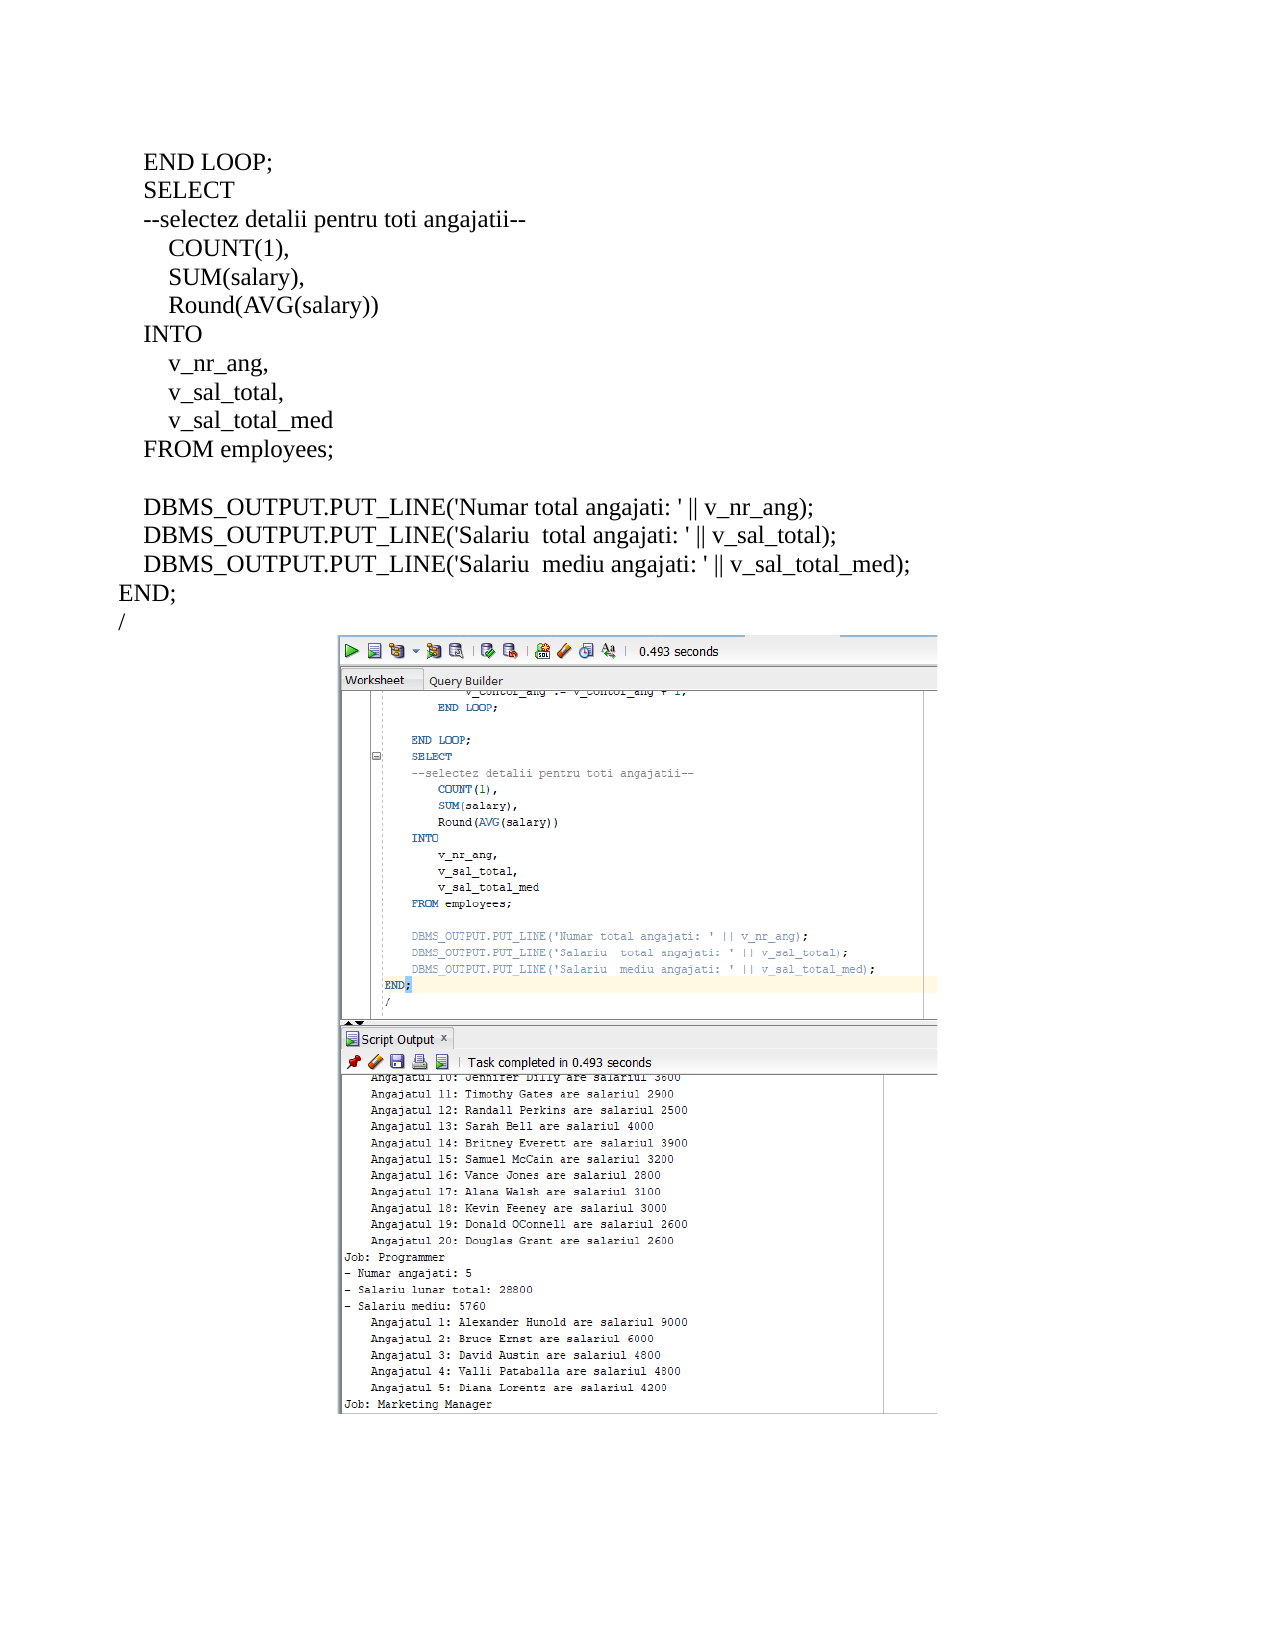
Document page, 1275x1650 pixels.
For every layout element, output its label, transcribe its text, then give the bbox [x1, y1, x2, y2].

text SUM(salary), [118, 262, 1157, 291]
text Round(AVG(salary)) [118, 291, 1157, 319]
text / [118, 607, 1157, 636]
text INTO [118, 319, 1157, 348]
text v_sal_total, [118, 377, 1157, 406]
text SELECT [118, 176, 1157, 204]
text END LOOP; [118, 147, 1157, 176]
text DBMS_OUTPUT.PUT_LINE('Numar total angajati: ' || v_nr_ang); [118, 492, 1157, 521]
text END; [118, 578, 1157, 607]
text v_sal_total_med [118, 406, 1157, 434]
text FROM employees; [118, 434, 1157, 463]
text COUNT(1), [118, 233, 1157, 262]
text DBMS_OUTPUT.PUT_LINE('Salariu total angajati: ' || v_sal_total); [118, 521, 1157, 549]
text DBMS_OUTPUT.PUT_LINE('Salariu mediu angajati: ' || v_sal_total_med); [118, 549, 1157, 578]
text v_nr_ang, [118, 348, 1157, 377]
text --selectez detalii pentru toti angajatii-- [118, 204, 1157, 233]
picture [337, 635, 938, 1414]
